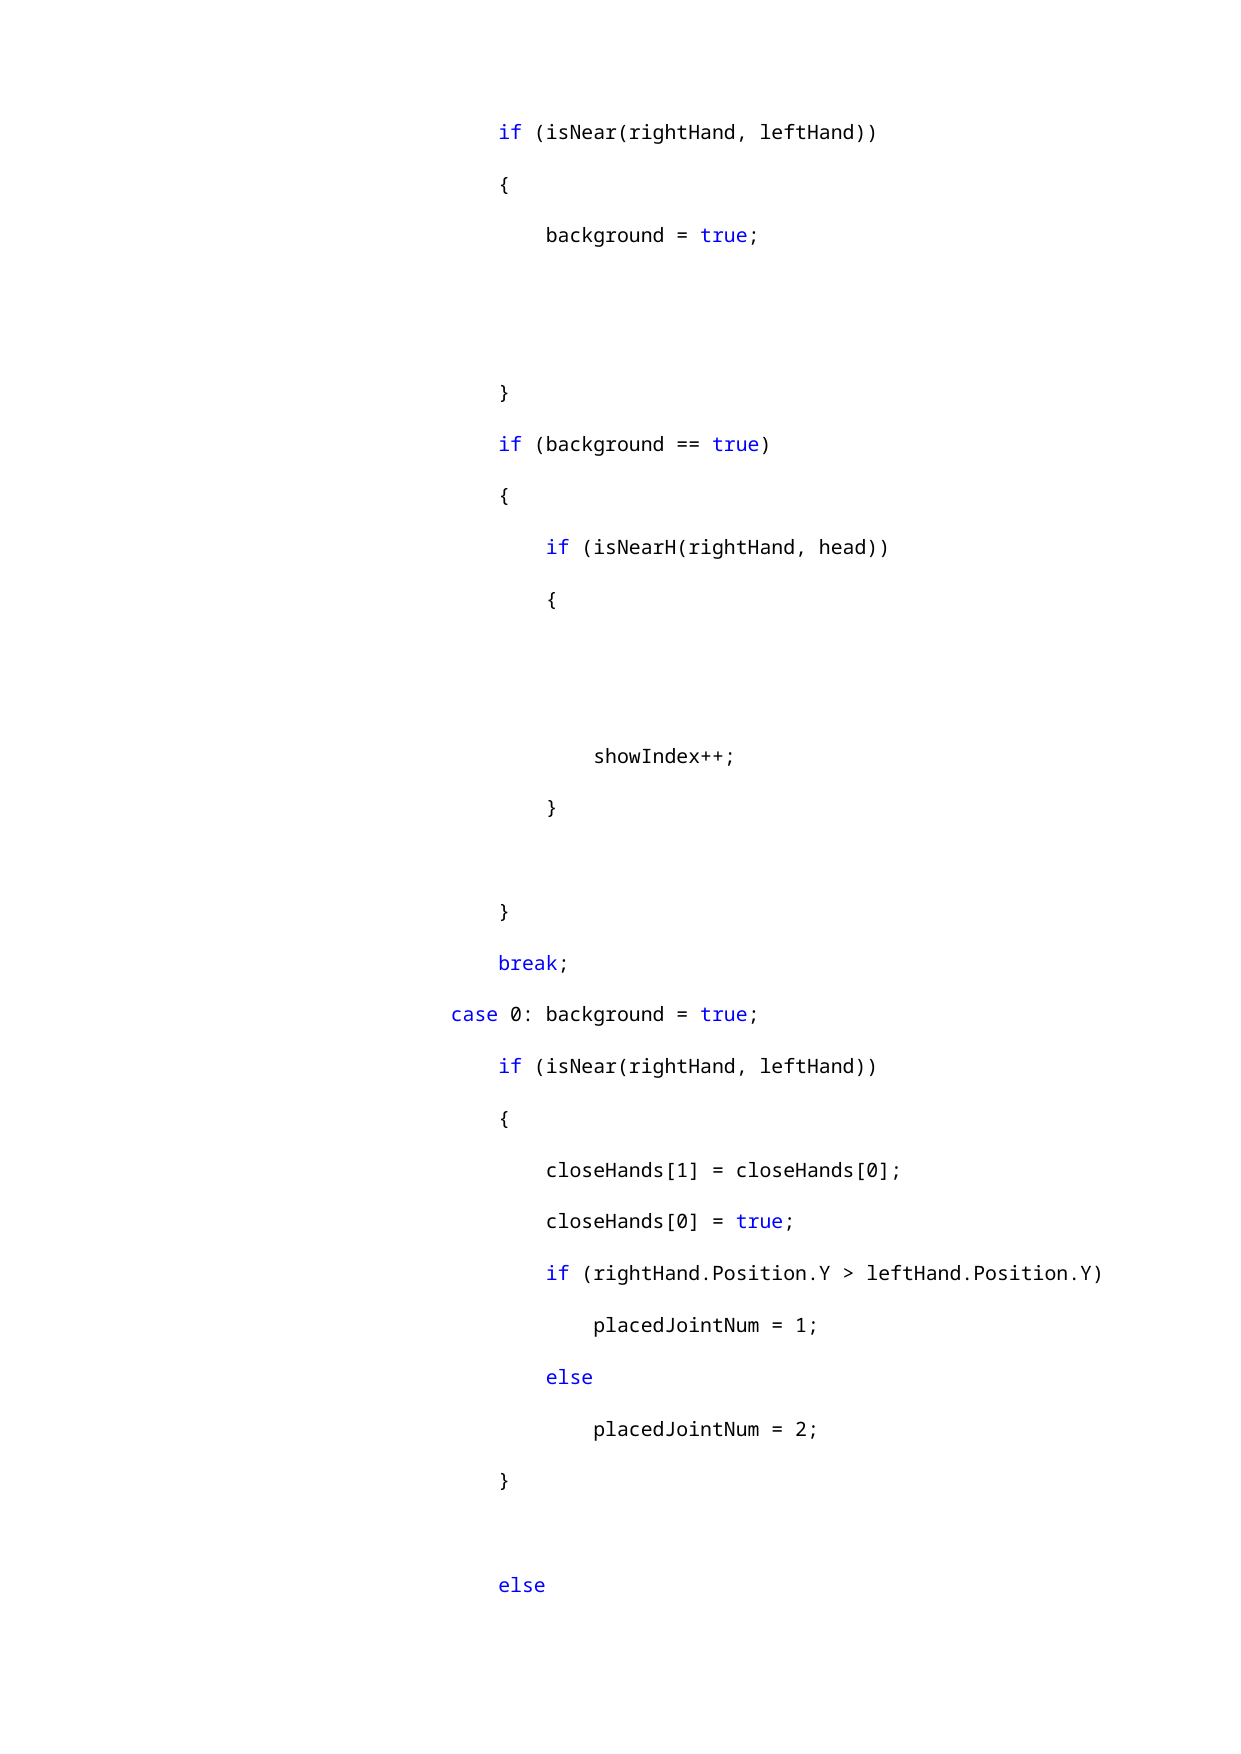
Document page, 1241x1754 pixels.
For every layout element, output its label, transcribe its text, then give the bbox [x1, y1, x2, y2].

text { [118, 1104, 1122, 1131]
text } [118, 897, 1122, 924]
text case 0: background = true; [118, 1001, 1122, 1028]
text if (isNear(rightHand, leftHand)) [118, 1052, 1122, 1079]
text placedJointNum = 2; [118, 1415, 1122, 1442]
text { [118, 585, 1122, 612]
text showIndex++; [118, 742, 1122, 769]
text if (background == true) [118, 430, 1122, 457]
text } [118, 378, 1122, 405]
text } [118, 1467, 1122, 1494]
text { [118, 170, 1122, 197]
text closeHands[0] = true; [118, 1208, 1122, 1235]
text background = true; [118, 222, 1122, 249]
text else [118, 1571, 1122, 1598]
text if (isNear(rightHand, leftHand)) [118, 118, 1122, 145]
text } [118, 794, 1122, 821]
text closeHands[1] = closeHands[0]; [118, 1156, 1122, 1183]
text else [118, 1363, 1122, 1390]
text if (rightHand.Position.Y > leftHand.Position.Y) [118, 1259, 1122, 1287]
text break; [118, 949, 1122, 976]
text { [118, 482, 1122, 509]
text placedJointNum = 1; [118, 1311, 1122, 1338]
text if (isNearH(rightHand, head)) [118, 533, 1122, 561]
